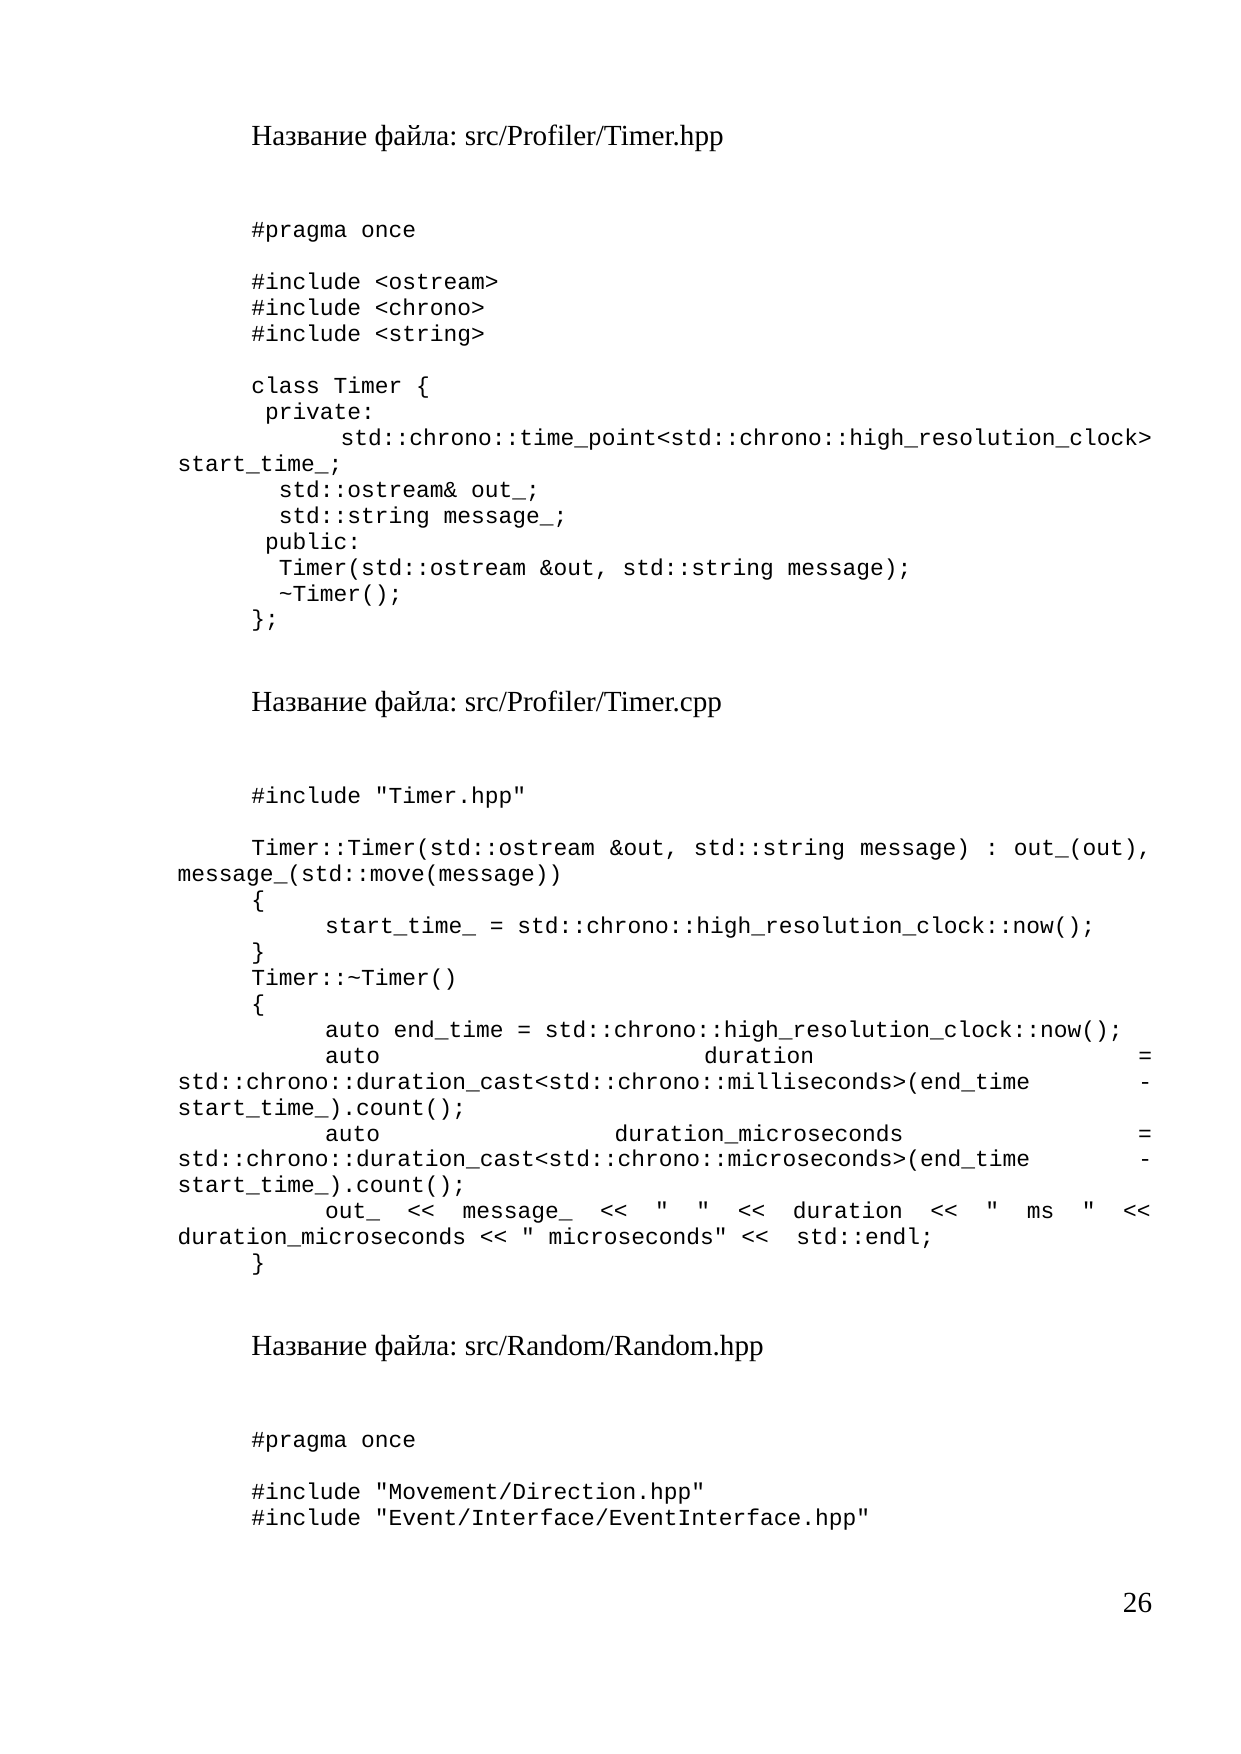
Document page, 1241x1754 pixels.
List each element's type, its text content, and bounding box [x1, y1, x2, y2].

text auto duration = std::chrono::duration_cast<std::chrono::milliseconds>(end_time - start_time_).count(); [177, 1044, 1152, 1122]
text Timer::~Timer() [177, 966, 1152, 992]
text #include <ostream> [177, 271, 1152, 297]
text out_ << message_ << " " << duration << " ms " << duration_microseconds << " microseconds" << std::endl; [177, 1200, 1152, 1252]
text class Timer { [177, 374, 1152, 400]
text } [177, 940, 1152, 966]
text ~Timer(); [177, 582, 1152, 608]
text std::string message_; [177, 504, 1152, 530]
text auto duration_microseconds = std::chrono::duration_cast<std::chrono::microseconds>(end_time - start_time_).count(); [177, 1122, 1152, 1200]
text } [177, 1252, 1152, 1277]
text Название файла: src/Random/Random.hpp [177, 1328, 1152, 1361]
text Timer::Timer(std::ostream &out, std::string message) : out_(out), message_(std::move(message)) [177, 837, 1152, 888]
text auto end_time = std::chrono::high_resolution_clock::now(); [177, 1018, 1152, 1044]
text std::chrono::time_point<std::chrono::high_resolution_clock> start_time_; [177, 426, 1152, 478]
text Название файла: src/Profiler/Timer.cpp [177, 684, 1152, 718]
text public: [177, 530, 1152, 556]
text #include <chrono> [177, 297, 1152, 322]
text #include "Movement/Direction.hpp" [177, 1480, 1152, 1506]
text #include "Event/Interface/EventInterface.hpp" [177, 1506, 1152, 1532]
text { [177, 992, 1152, 1018]
text private: [177, 400, 1152, 426]
text #include "Timer.hpp" [177, 785, 1152, 811]
text std::ostream& out_; [177, 478, 1152, 504]
text #pragma once [177, 219, 1152, 245]
text }; [177, 608, 1152, 634]
text { [177, 888, 1152, 914]
text Название файла: src/Profiler/Timer.hpp [177, 118, 1152, 152]
text start_time_ = std::chrono::high_resolution_clock::now(); [177, 914, 1152, 940]
text #include <string> [177, 322, 1152, 348]
text Timer(std::ostream &out, std::string message); [177, 556, 1152, 582]
text #pragma once [177, 1428, 1152, 1454]
